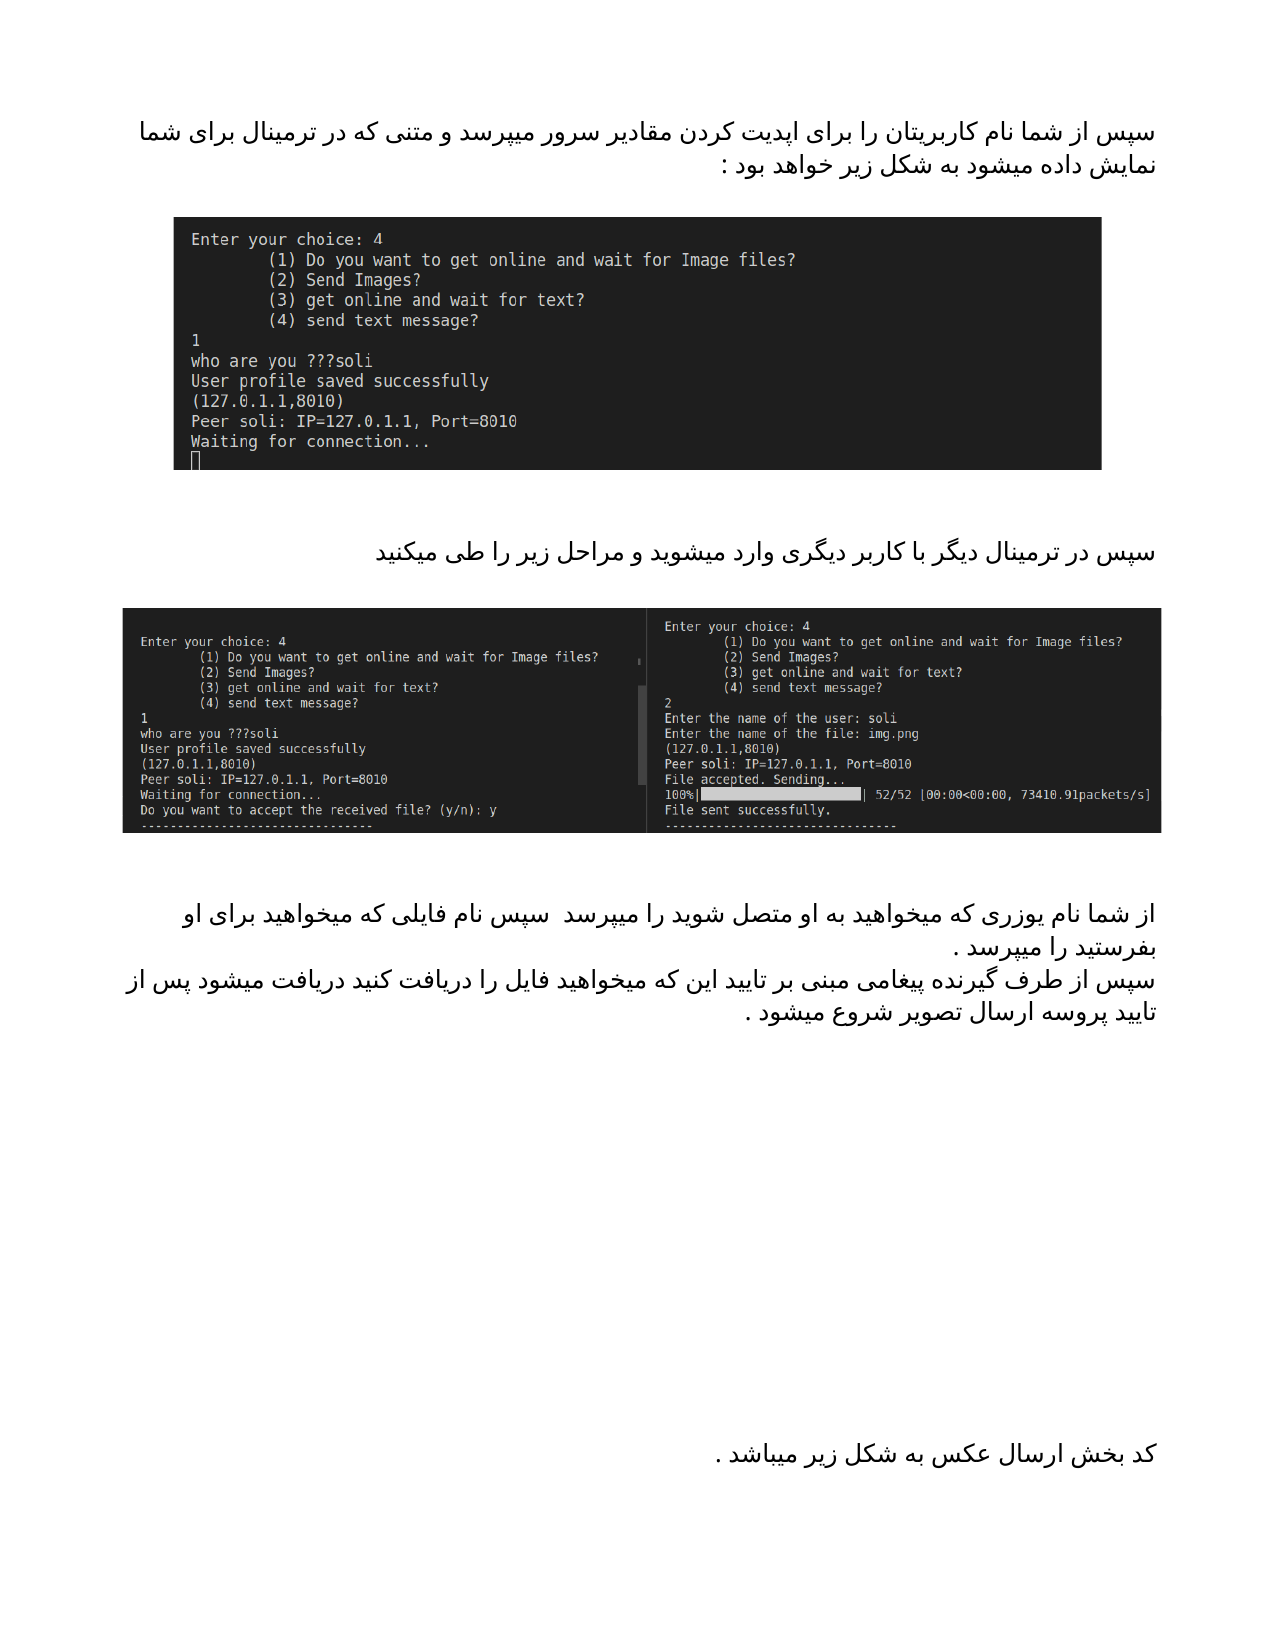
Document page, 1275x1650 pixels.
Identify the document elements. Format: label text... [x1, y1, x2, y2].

picture [173, 217, 1102, 470]
text سپس از شما نام کاربریتان را برای اپدیت کردن مقادیر سرور میپرسد و متنی که در ترمینال برای شما نمایش داده میشود به شکل زیر خواهد بود : [118, 118, 1157, 183]
text از شما نام یوزری که میخواهید به او متصل شوید را میپرسد سپس نام فایلی که میخواهید برای او بفرستید را میپرسد . [118, 901, 1157, 966]
picture [122, 608, 1162, 833]
text سپس از طرف گیرنده پیغامی مبنی بر تایید این که میخواهید فایل را دریافت کنید دریافت میشود پس از تایید پروسه ارسال تصویر شروع میشود . [118, 966, 1157, 1031]
text کد بخش ارسال عکس به شکل زیر میباشد . [118, 1440, 1157, 1472]
text سپس در ترمینال دیگر با کاربر دیگری وارد میشوید و مراحل زیر را طی میکنید [118, 538, 1157, 571]
